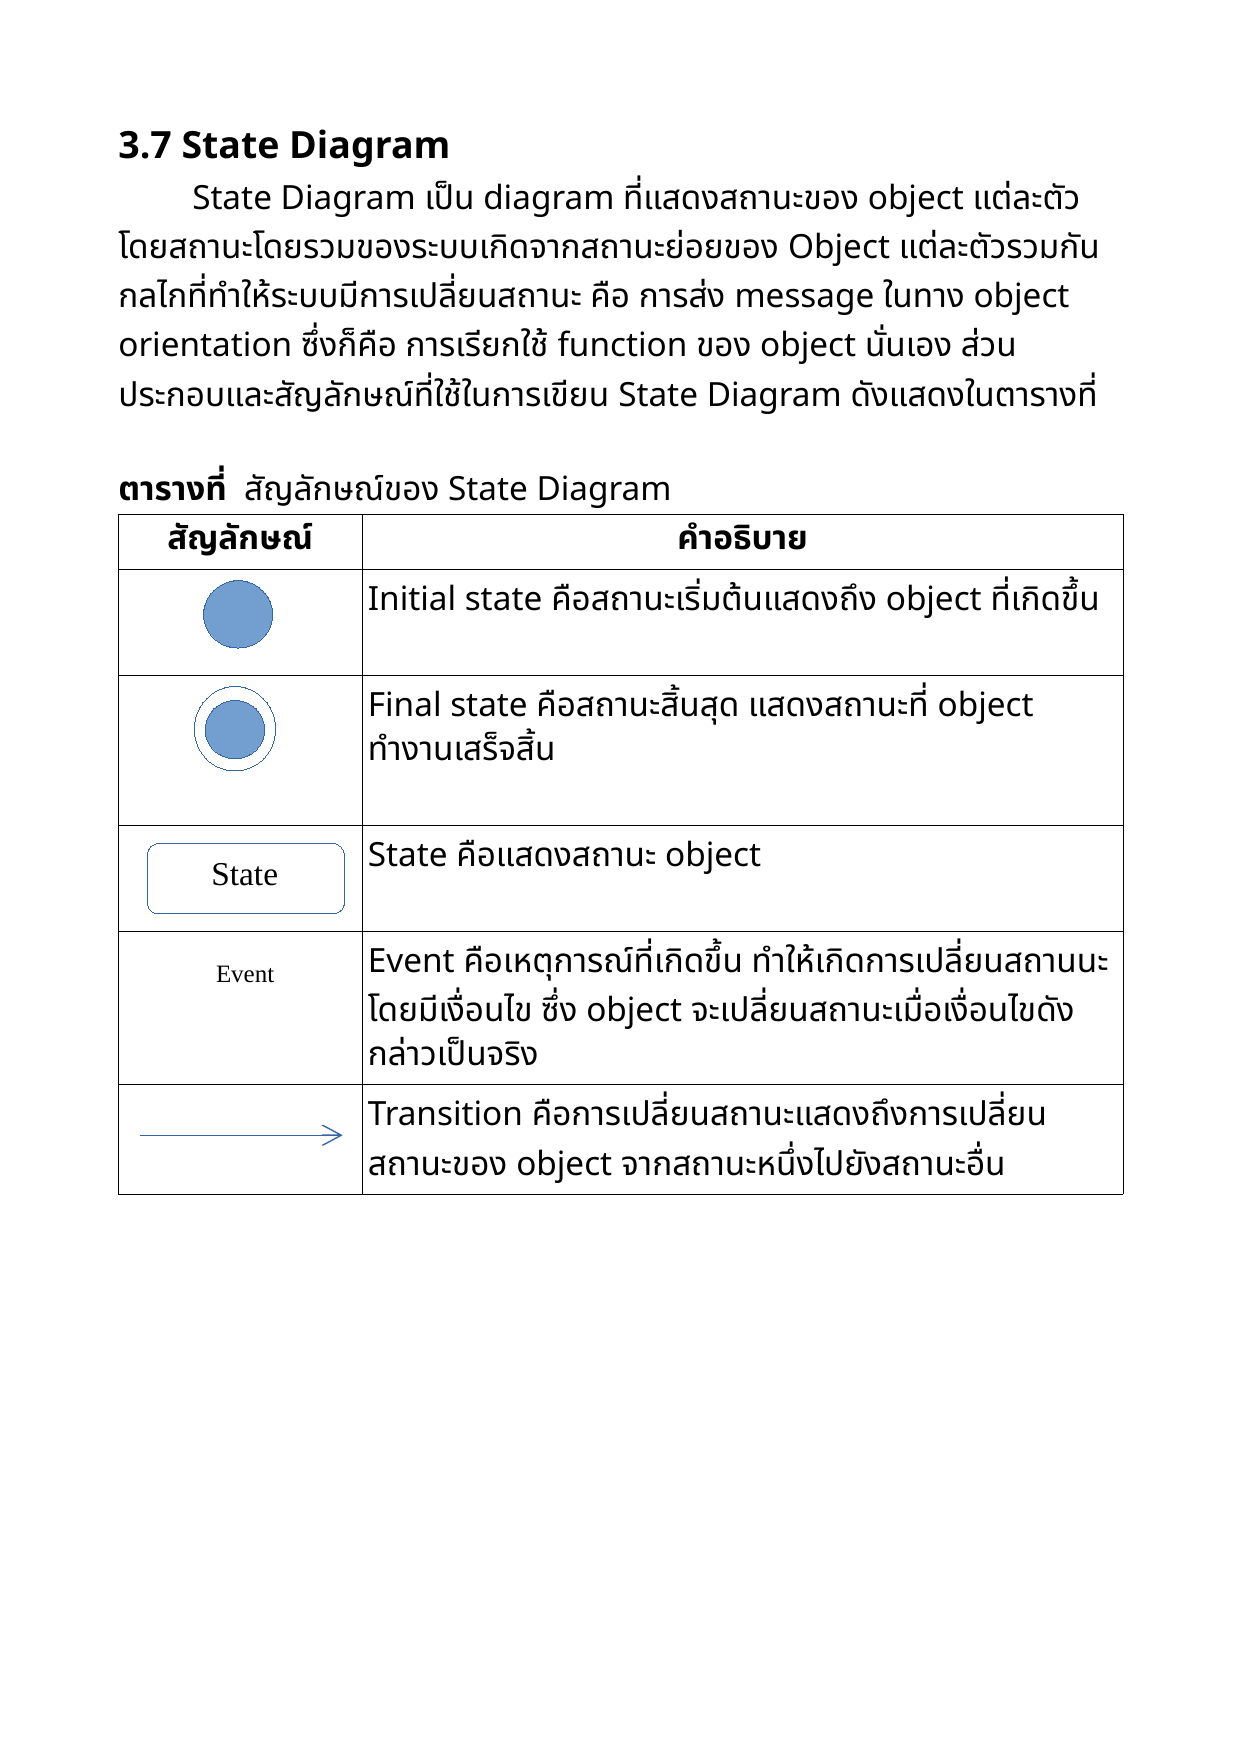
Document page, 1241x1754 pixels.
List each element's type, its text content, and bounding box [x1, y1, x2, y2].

table_cell [119, 826, 362, 931]
table_cell Transition คือการเปลี่ยนสถานะแสดงถึงการเปลี่ยนสถานะของ object จากสถานะหนึ่งไปยังสถานะอื่น [363, 1085, 1123, 1194]
table_cell [119, 1085, 362, 1194]
table_cell State คือแสดงสถานะ object [363, 826, 1123, 931]
table_cell [119, 676, 362, 825]
text 3.7 State Diagram [118, 118, 1123, 169]
table_cell Initial state คือสถานะเริ่มต้นแสดงถึง object ที่เกิดขึ้น [363, 570, 1123, 675]
text State Diagram เป็น diagram ที่แสดงสถานะของ object แต่ละตัว โดยสถานะโดยรวมของระบบเกิดจากสถานะย่อยของ Object แต่ละตัวรวมกัน กลไกที่ทำให้ระบบมีการเปลี่ยนสถานะ คือ การส่ง message ในทาง object orientation ซึ่งก็คือ การเรียกใช้ function ของ object นั่นเอง ส่วนประกอบและสัญลักษณ์ที่ใช้ในการเขียน State Diagram ดังแสดงในตารางที่ [118, 169, 1123, 419]
table_cell Final state คือสถานะสิ้นสุด แสดงสถานะที่ object ทำงานเสร็จสิ้น [363, 676, 1123, 825]
text ตารางที่ สัญลักษณ์ของ State Diagram [118, 465, 1123, 514]
table_cell [119, 570, 362, 675]
table_header คำอธิบาย [363, 515, 1123, 569]
table_cell [119, 932, 362, 1084]
table_cell Event คือเหตุการณ์ที่เกิดขึ้น ทำให้เกิดการเปลี่ยนสถานนะ โดยมีเงื่อนไข ซึ่ง object จะเปลี่ยนสถานะเมื่อเงื่อนไขดังกล่าวเป็นจริง [363, 932, 1123, 1084]
table_header สัญลักษณ์ [119, 515, 362, 569]
